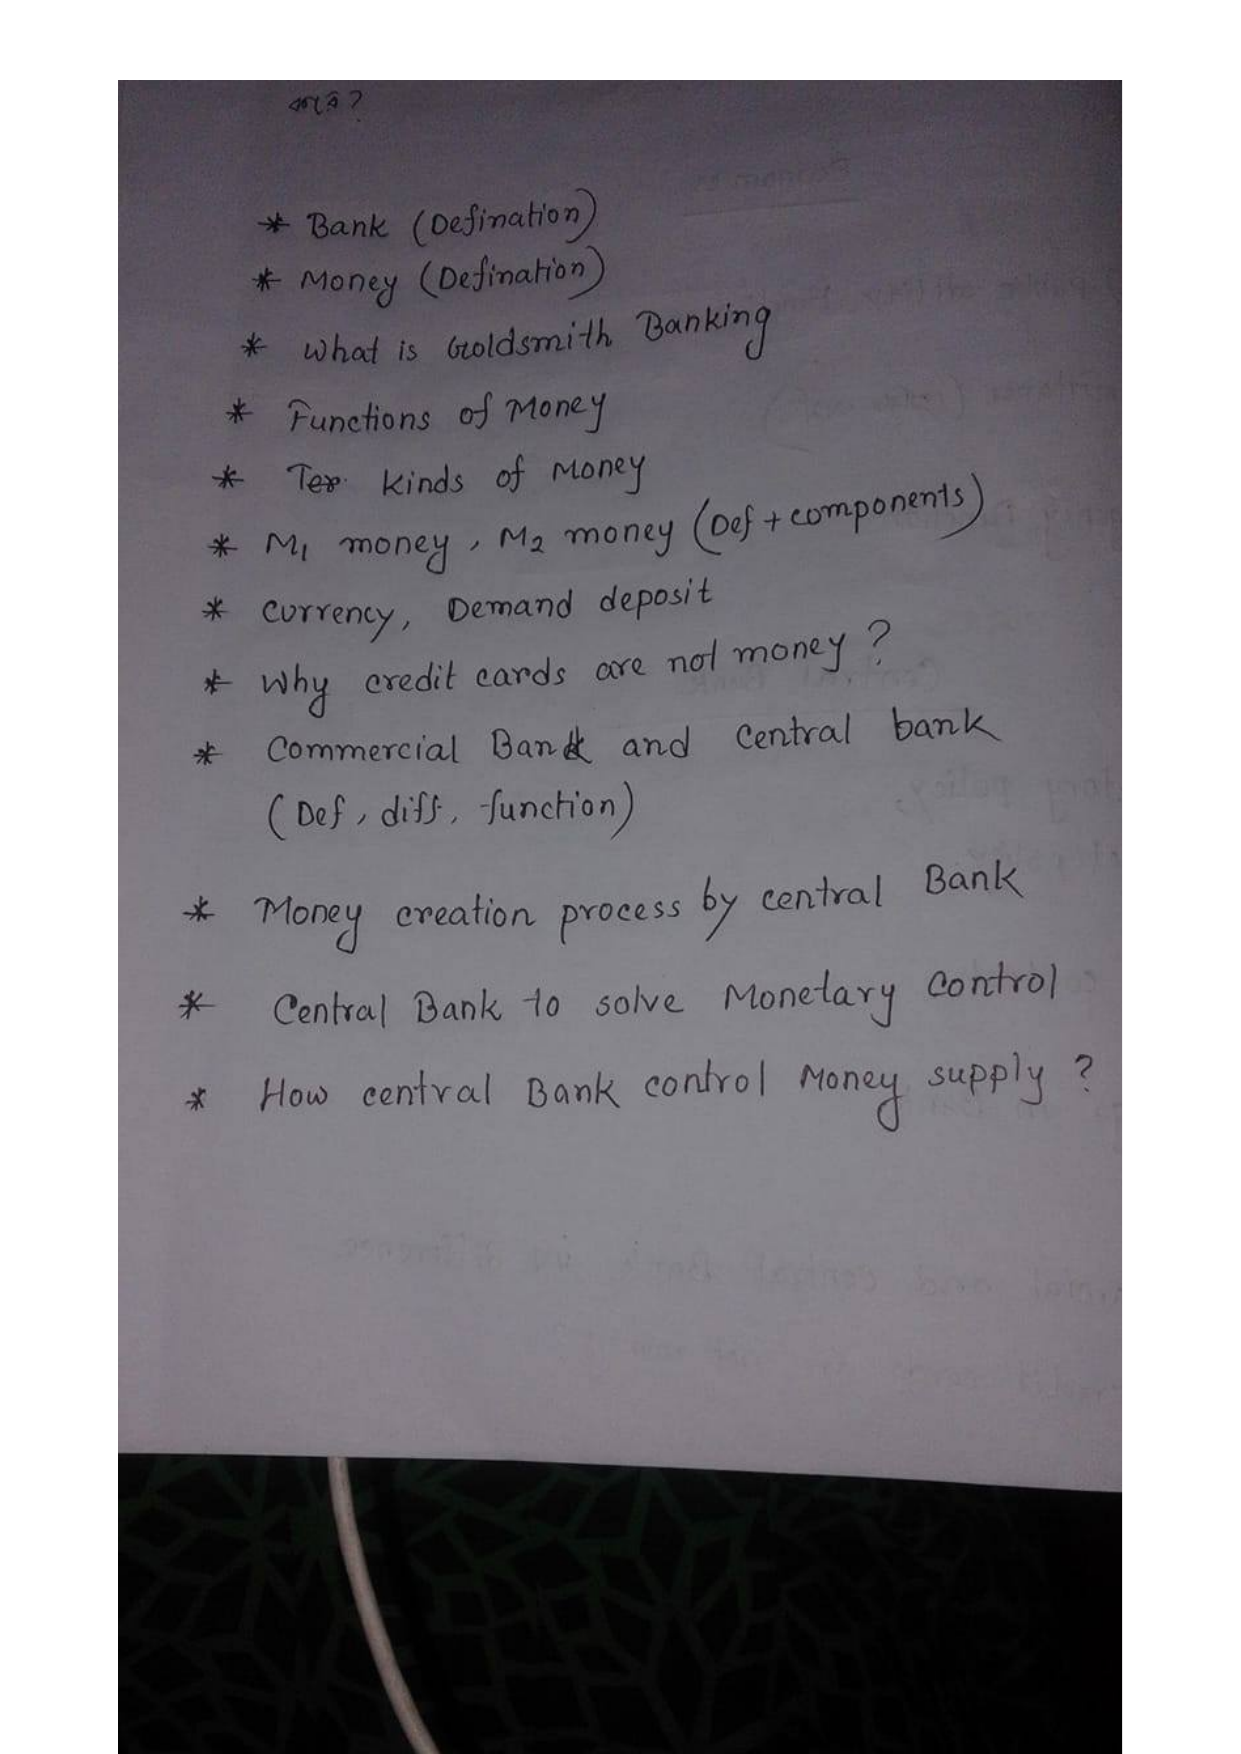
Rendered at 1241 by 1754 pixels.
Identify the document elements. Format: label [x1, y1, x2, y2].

picture [118, 80, 1123, 1754]
